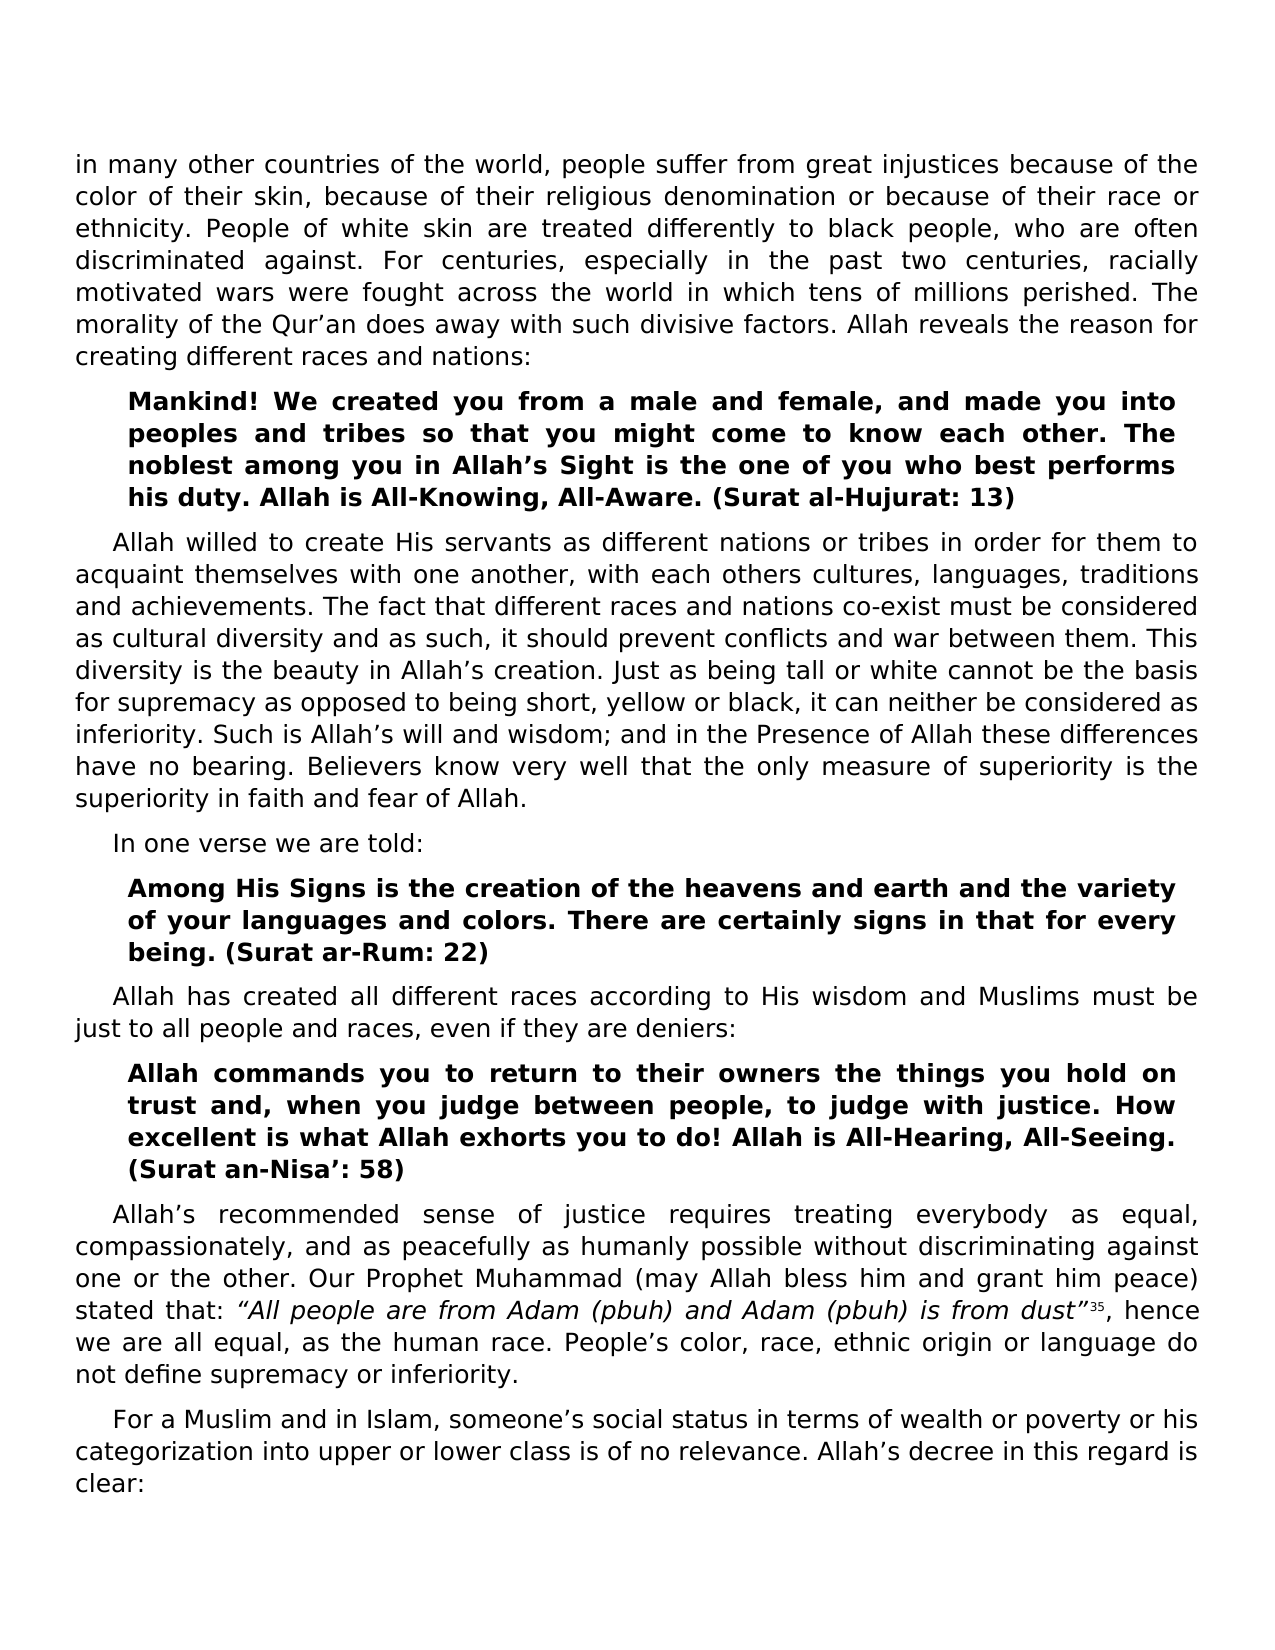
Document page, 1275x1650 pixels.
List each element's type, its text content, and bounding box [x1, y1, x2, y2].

text Mankind! We created you from a male and female, and made you into peoples and tribes so that you might come to know each other. The noblest among you in Allah’s Sight is the one of you who best performs his duty. Allah is All-Knowing, All-Aware. (Surat al-Hujurat: 13) [127, 387, 1177, 512]
text In one verse we are told: [75, 829, 1200, 858]
text in many other countries of the world, people suffer from great injustices because of the color of their skin, because of their religious denomination or because of their race or ethnicity. People of white skin are treated differently to black people, who are often discriminated against. For centuries, especially in the past two centuries, racially motivated wars were fought across the world in which tens of millions perished. The morality of the Qur’an does away with such divisive factors. Allah reveals the reason for creating different races and nations: [75, 150, 1200, 372]
text Among His Signs is the creation of the heavens and earth and the variety of your languages and colors. There are certainly signs in that for every being. (Surat ar-Rum: 22) [127, 874, 1177, 967]
text Allah has created all different races according to His wisdom and Muslims must be just to all people and races, even if they are deniers: [75, 982, 1200, 1044]
text Allah commands you to return to their owners the things you hold on trust and, when you judge between people, to judge with justice. How excellent is what Allah exhorts you to do! Allah is All-Hearing, All-Seeing. (Surat an-Nisa’: 58) [127, 1059, 1177, 1184]
text Allah’s recommended sense of justice requires treating everybody as equal, compassionately, and as peacefully as humanly possible without discriminating against one or the other. Our Prophet Muhammad (may Allah bless him and grant him peace) stated that: “All people are from Adam (pbuh) and Adam (pbuh) is from dust”35, hence we are all equal, as the human race. People’s color, race, ethnic origin or language do not define supremacy or inferiority. [75, 1200, 1200, 1389]
text Allah willed to create His servants as different nations or tribes in order for them to acquaint themselves with one another, with each others cultures, languages, traditions and achievements. The fact that different races and nations co-exist must be considered as cultural diversity and as such, it should prevent conflicts and war between them. This diversity is the beauty in Allah’s creation. Just as being tall or white cannot be the basis for supremacy as opposed to being short, yellow or black, it can neither be considered as inferiority. Such is Allah’s will and wisdom; and in the Presence of Allah these differences have no bearing. Believers know very well that the only measure of superiority is the superiority in faith and fear of Allah. [75, 528, 1200, 814]
text For a Muslim and in Islam, someone’s social status in terms of wealth or poverty or his categorization into upper or lower class is of no relevance. Allah’s decree in this regard is clear: [75, 1405, 1200, 1498]
